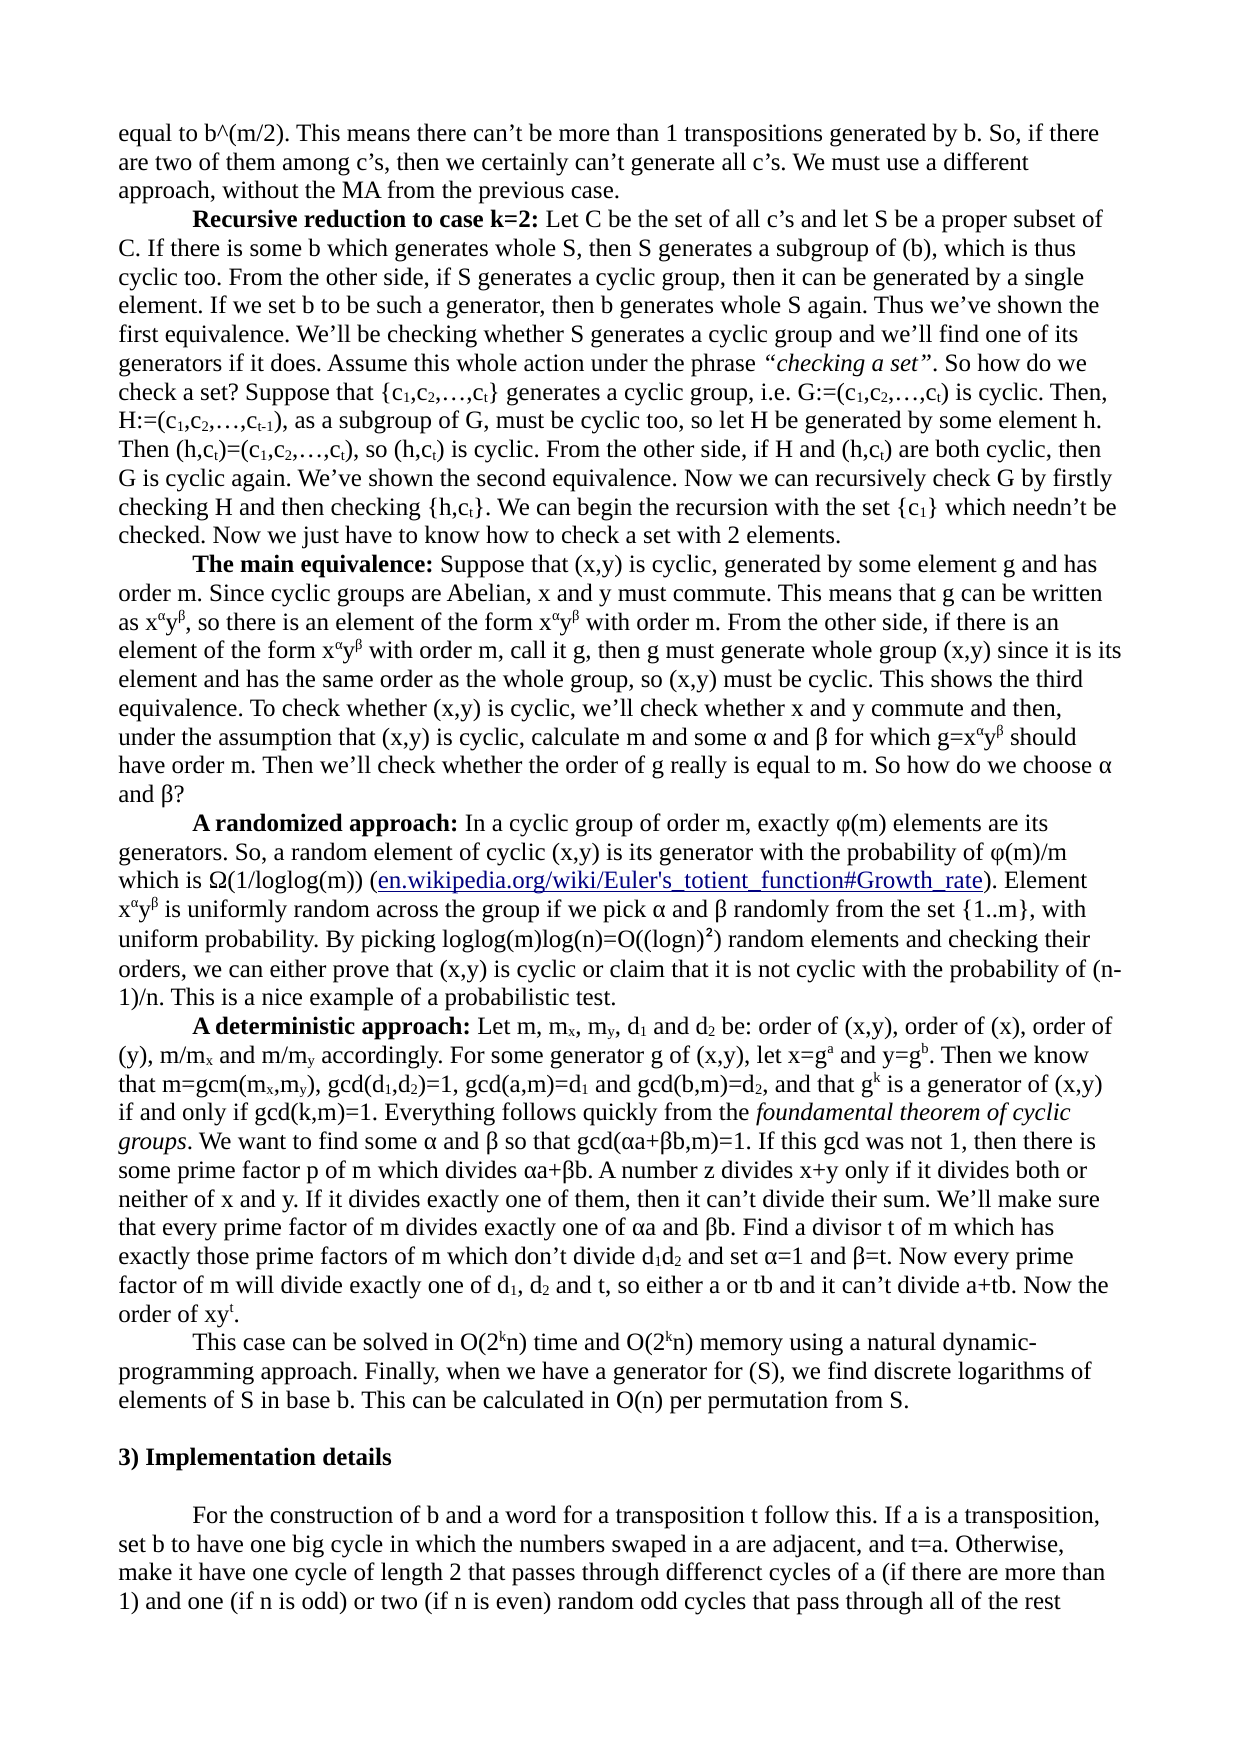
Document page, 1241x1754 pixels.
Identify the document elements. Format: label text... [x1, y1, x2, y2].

text The main equivalence: Suppose that (x,y) is cyclic, generated by some element g and has order m. Since cyclic groups are Abelian, x and y must commute. This means that g can be written as xαyβ, so there is an element of the form xαyβ with order m. From the other side, if there is an element of the form xαyβ with order m, call it g, then g must generate whole group (x,y) since it is its element and has the same order as the whole group, so (x,y) must be cyclic. This shows the third equivalence. To check whether (x,y) is cyclic, we’ll check whether x and y commute and then, under the assumption that (x,y) is cyclic, calculate m and some α and β for which g=xαyβ should have order m. Then we’ll check whether the order of g really is equal to m. So how do we choose α and β? [118, 549, 1122, 808]
text A deterministic approach: Let m, mx, my, d1 and d2 be: order of (x,y), order of (x), order of (y), m/mx and m/my accordingly. For some generator g of (x,y), let x=ga and y=gb. Then we know that m=gcm(mx,my), gcd(d1,d2)=1, gcd(a,m)=d1 and gcd(b,m)=d2, and that gk is a generator of (x,y) if and only if gcd(k,m)=1. Everything follows quickly from the foundamental theorem of cyclic groups. We want to find some α and β so that gcd(αa+βb,m)=1. If this gcd was not 1, then there is some prime factor p of m which divides αa+βb. A number z divides x+y only if it divides both or neither of x and y. If it divides exactly one of them, then it can’t divide their sum. We’ll make sure that every prime factor of m divides exactly one of αa and βb. Find a divisor t of m which has exactly those prime factors of m which don’t divide d1d2 and set α=1 and β=t. Now every prime factor of m will divide exactly one of d1, d2 and t, so either a or tb and it can’t divide a+tb. Now the order of xyt. [118, 1011, 1122, 1327]
text A randomized approach: In a cyclic group of order m, exactly φ(m) elements are its generators. So, a random element of cyclic (x,y) is its generator with the probability of φ(m)/m which is Ω(1/loglog(m)) (en.wikipedia.org/wiki/Euler's_totient_function#Growth_rate). Element xαyβ is uniformly random across the group if we pick α and β randomly from the set {1..m}, with uniform probability. By picking loglog(m)log(n)=O((logn)²) random elements and checking their orders, we can either prove that (x,y) is cyclic or claim that it is not cyclic with the probability of (n-1)/n. This is a nice example of a probabilistic test. [118, 808, 1122, 1011]
text equal to b^(m/2). This means there can’t be more than 1 transpositions generated by b. So, if there are two of them among c’s, then we certainly can’t generate all c’s. We must use a different approach, without the MA from the previous case. [118, 118, 1122, 204]
text For the construction of b and a word for a transposition t follow this. If a is a transposition, set b to have one big cycle in which the numbers swaped in a are adjacent, and t=a. Otherwise, make it have one cycle of length 2 that passes through differenct cycles of a (if there are more than 1) and one (if n is odd) or two (if n is even) random odd cycles that pass through all of the rest [118, 1500, 1122, 1615]
text 3) Implementation details [118, 1442, 1122, 1471]
text Recursive reduction to case k=2: Let C be the set of all c’s and let S be a proper subset of C. If there is some b which generates whole S, then S generates a subgroup of (b), which is thus cyclic too. From the other side, if S generates a cyclic group, then it can be generated by a single element. If we set b to be such a generator, then b generates whole S again. Thus we’ve shown the first equivalence. We’ll be checking whether S generates a cyclic group and we’ll find one of its generators if it does. Assume this whole action under the phrase “checking a set”. So how do we check a set? Suppose that {c1,c2,…,ct} generates a cyclic group, i.e. G:=(c1,c2,…,ct) is cyclic. Then, H:=(c1,c2,…,ct-1), as a subgroup of G, must be cyclic too, so let H be generated by some element h. Then (h,ct)=(c1,c2,…,ct), so (h,ct) is cyclic. From the other side, if H and (h,ct) are both cyclic, then G is cyclic again. We’ve shown the second equivalence. Now we can recursively check G by firstly checking H and then checking {h,ct}. We can begin the recursion with the set {c1} which needn’t be checked. Now we just have to know how to check a set with 2 elements. [118, 204, 1122, 549]
text This case can be solved in O(2kn) time and O(2kn) memory using a natural dynamic-programming approach. Finally, when we have a generator for (S), we find discrete logarithms of elements of S in base b. This can be calculated in O(n) per permutation from S. [118, 1327, 1122, 1414]
